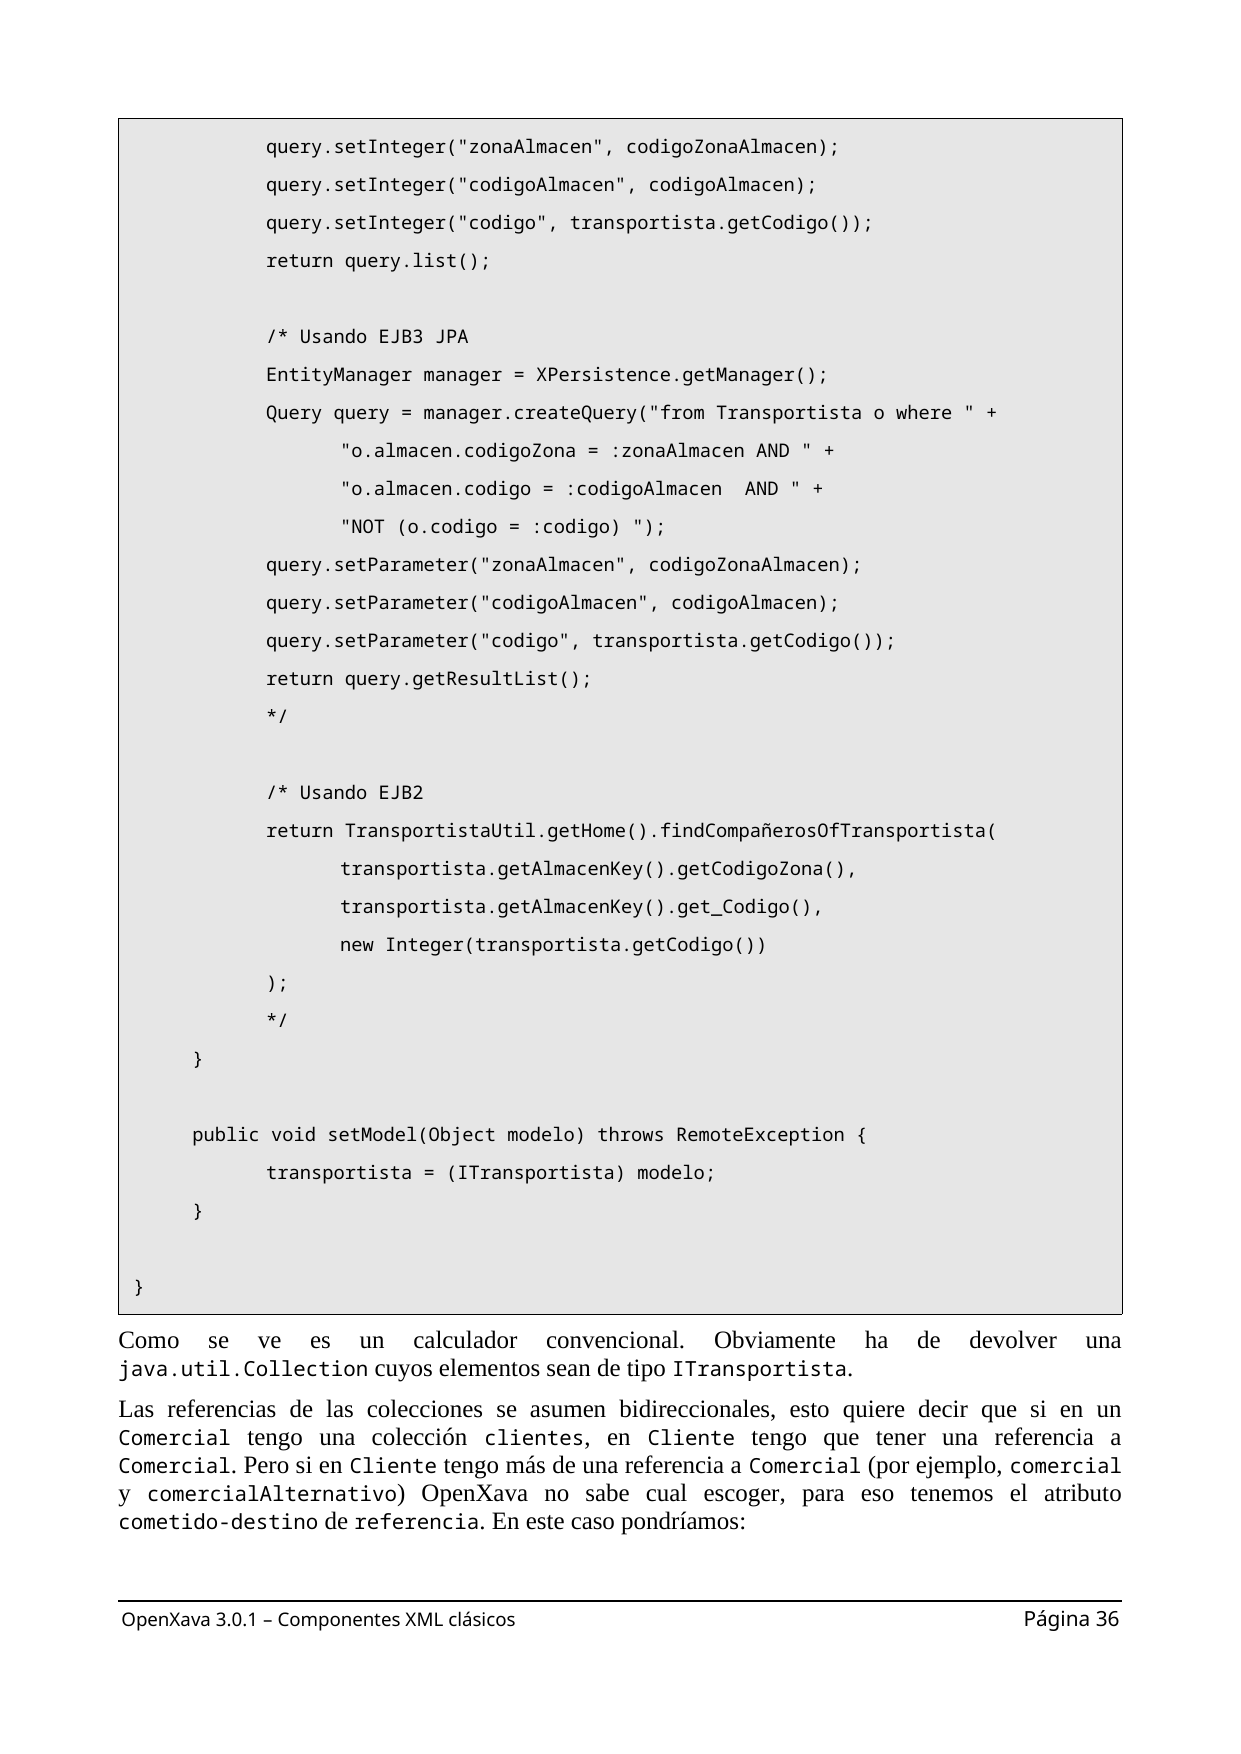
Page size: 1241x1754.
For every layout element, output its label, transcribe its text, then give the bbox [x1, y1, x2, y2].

text /* Usando EJB2 [119, 764, 1122, 802]
text /* Usando EJB3 JPA [119, 308, 1122, 346]
text } [119, 1031, 1122, 1069]
text transportista.getAlmacenKey().getCodigoZona(), [119, 841, 1122, 878]
text query.setInteger("codigoAlmacen", codigoAlmacen); [119, 156, 1122, 194]
text query.setParameter("codigoAlmacen", codigoAlmacen); [119, 574, 1122, 612]
text query.setInteger("codigo", transportista.getCodigo()); [119, 194, 1122, 232]
text return query.getResultList(); [119, 650, 1122, 688]
text "NOT (o.codigo = :codigo) "); [119, 498, 1122, 536]
text ); [119, 954, 1122, 993]
text query.setParameter("zonaAlmacen", codigoZonaAlmacen); [119, 536, 1122, 574]
text transportista.getAlmacenKey().get_Codigo(), [119, 878, 1122, 917]
text Como se ve es un calculador convencional. Obviamente ha de devolver una java.util.Collection cuyos elementos sean de tipo ITransportista. [118, 1327, 1122, 1382]
text query.setInteger("zonaAlmacen", codigoZonaAlmacen); [119, 119, 1122, 156]
text "o.almacen.codigo = :codigoAlmacen AND " + [119, 460, 1122, 498]
text } [119, 1259, 1122, 1314]
text */ [119, 993, 1122, 1031]
text public void setModel(Object modelo) throws RemoteException { [119, 1107, 1122, 1145]
text } [119, 1183, 1122, 1221]
text "o.almacen.codigoZona = :zonaAlmacen AND " + [119, 422, 1122, 460]
text Query query = manager.createQuery("from Transportista o where " + [119, 384, 1122, 422]
text query.setParameter("codigo", transportista.getCodigo()); [119, 612, 1122, 650]
text transportista = (ITransportista) modelo; [119, 1145, 1122, 1183]
text return TransportistaUtil.getHome().findCompañerosOfTransportista( [119, 802, 1122, 841]
text */ [119, 688, 1122, 726]
text new Integer(transportista.getCodigo()) [119, 917, 1122, 954]
text EntityManager manager = XPersistence.getManager(); [119, 346, 1122, 384]
text return query.list(); [119, 232, 1122, 270]
text Las referencias de las colecciones se asumen bidireccionales, esto quiere decir que si en un Comercial tengo una colección clientes, en Cliente tengo que tener una referencia a Comercial. Pero si en Cliente tengo más de una referencia a Comercial (por ejemplo, comercial y comercialAlternativo) OpenXava no sabe cual escoger, para eso tenemos el atributo cometido-destino de referencia. En este caso pondríamos: [118, 1395, 1122, 1536]
